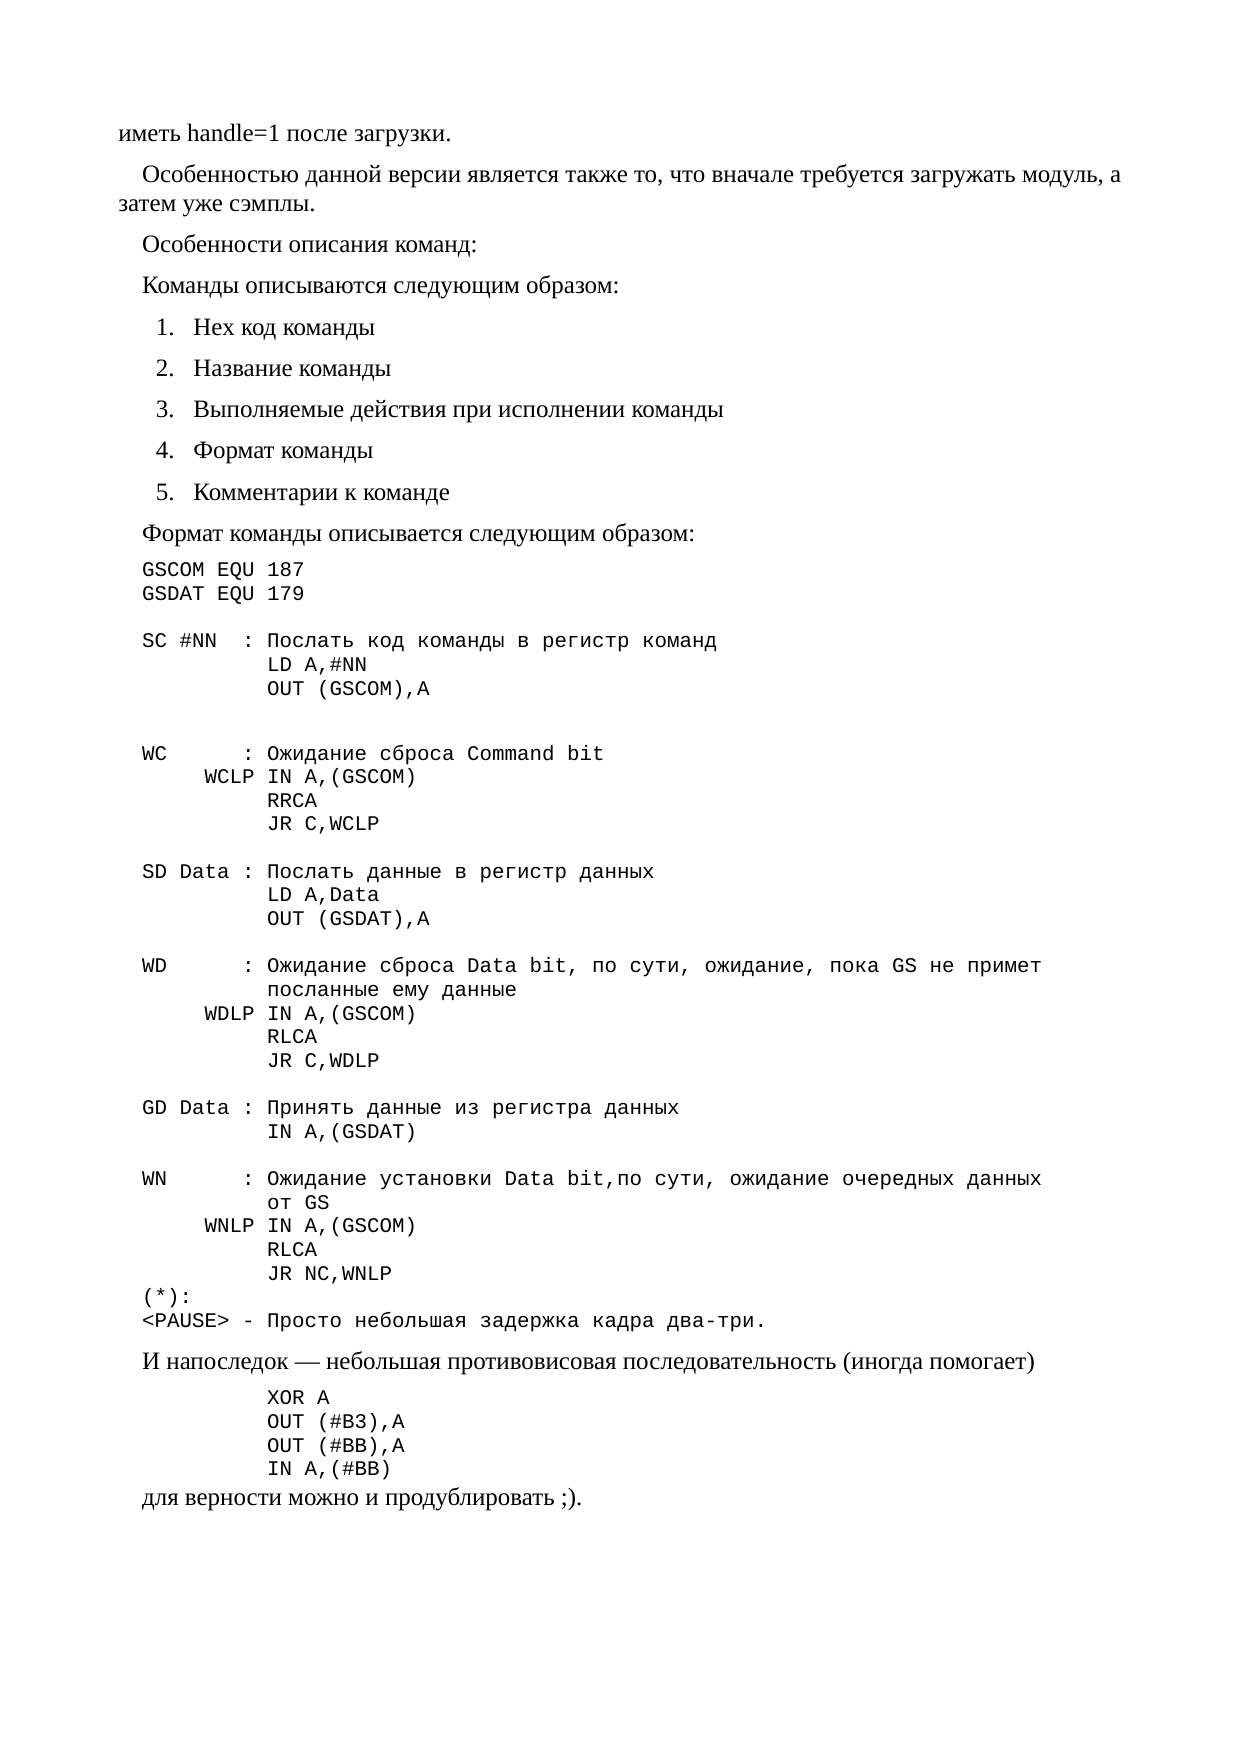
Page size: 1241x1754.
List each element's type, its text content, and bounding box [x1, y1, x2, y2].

text GD Data : Принять данные из регистра данных [118, 1097, 1122, 1121]
text (*): [118, 1286, 1122, 1310]
text JR C,WDLP [118, 1050, 1122, 1073]
text посланные ему данные [118, 979, 1122, 1003]
text LD A,#NN [118, 654, 1122, 678]
text OUT (GSCOM),A [118, 678, 1122, 701]
list Формат команды [156, 436, 1122, 464]
text WD : Ожидание сброса Data bit, по сути, ожидание, пока GS не примет [118, 955, 1122, 979]
text LD A,Data [118, 884, 1122, 908]
text XOR A [118, 1387, 1122, 1411]
text RRCA [118, 790, 1122, 813]
list Название команды [156, 353, 1122, 382]
text GSCOM EQU 187 [118, 559, 1122, 583]
text от GS [118, 1192, 1122, 1215]
text для верности можно и продублировать ;). [118, 1482, 1122, 1511]
text WNLP IN A,(GSCOM) [118, 1215, 1122, 1239]
text GSDAT EQU 179 [118, 583, 1122, 607]
text WCLP IN A,(GSCOM) [118, 766, 1122, 790]
list Выполняемые действия при исполнении команды [156, 394, 1122, 423]
list Hex код команды [156, 312, 1122, 341]
text SC #NN : Послать код команды в регистр команд [118, 630, 1122, 654]
text RLCA [118, 1239, 1122, 1263]
text Команды описываются следующим образом: [118, 271, 1122, 299]
text IN A,(#BB) [118, 1458, 1122, 1482]
text OUT (#BB),A [118, 1435, 1122, 1458]
text IN A,(GSDAT) [118, 1121, 1122, 1144]
text WDLP IN A,(GSCOM) [118, 1003, 1122, 1026]
text JR NC,WNLP [118, 1263, 1122, 1286]
text OUT (#B3),A [118, 1411, 1122, 1435]
text JR C,WCLP [118, 813, 1122, 837]
text SD Data : Послать данные в регистр данных [118, 861, 1122, 884]
text WN : Ожидание установки Data bit,по сути, ожидание очередных данных [118, 1168, 1122, 1192]
text Формат команды описывается следующим образом: [118, 518, 1122, 547]
text Особенности описания команд: [118, 229, 1122, 258]
text <PAUSE> - Просто небольшая задержка кадра два-три. [118, 1310, 1122, 1334]
text И напоследок — небольшая противовисовая последовательность (иногда помогает) [118, 1346, 1122, 1375]
text RLCA [118, 1026, 1122, 1050]
list Комментарии к команде [156, 477, 1122, 506]
text Особенностью данной версии является также то, что вначале требуется загружать модуль, а затем уже сэмплы. [118, 159, 1122, 217]
text WC : Ожидание сброса Command bit [118, 742, 1122, 766]
text иметь handle=1 после загрузки. [118, 118, 1122, 147]
text OUT (GSDAT),A [118, 908, 1122, 932]
